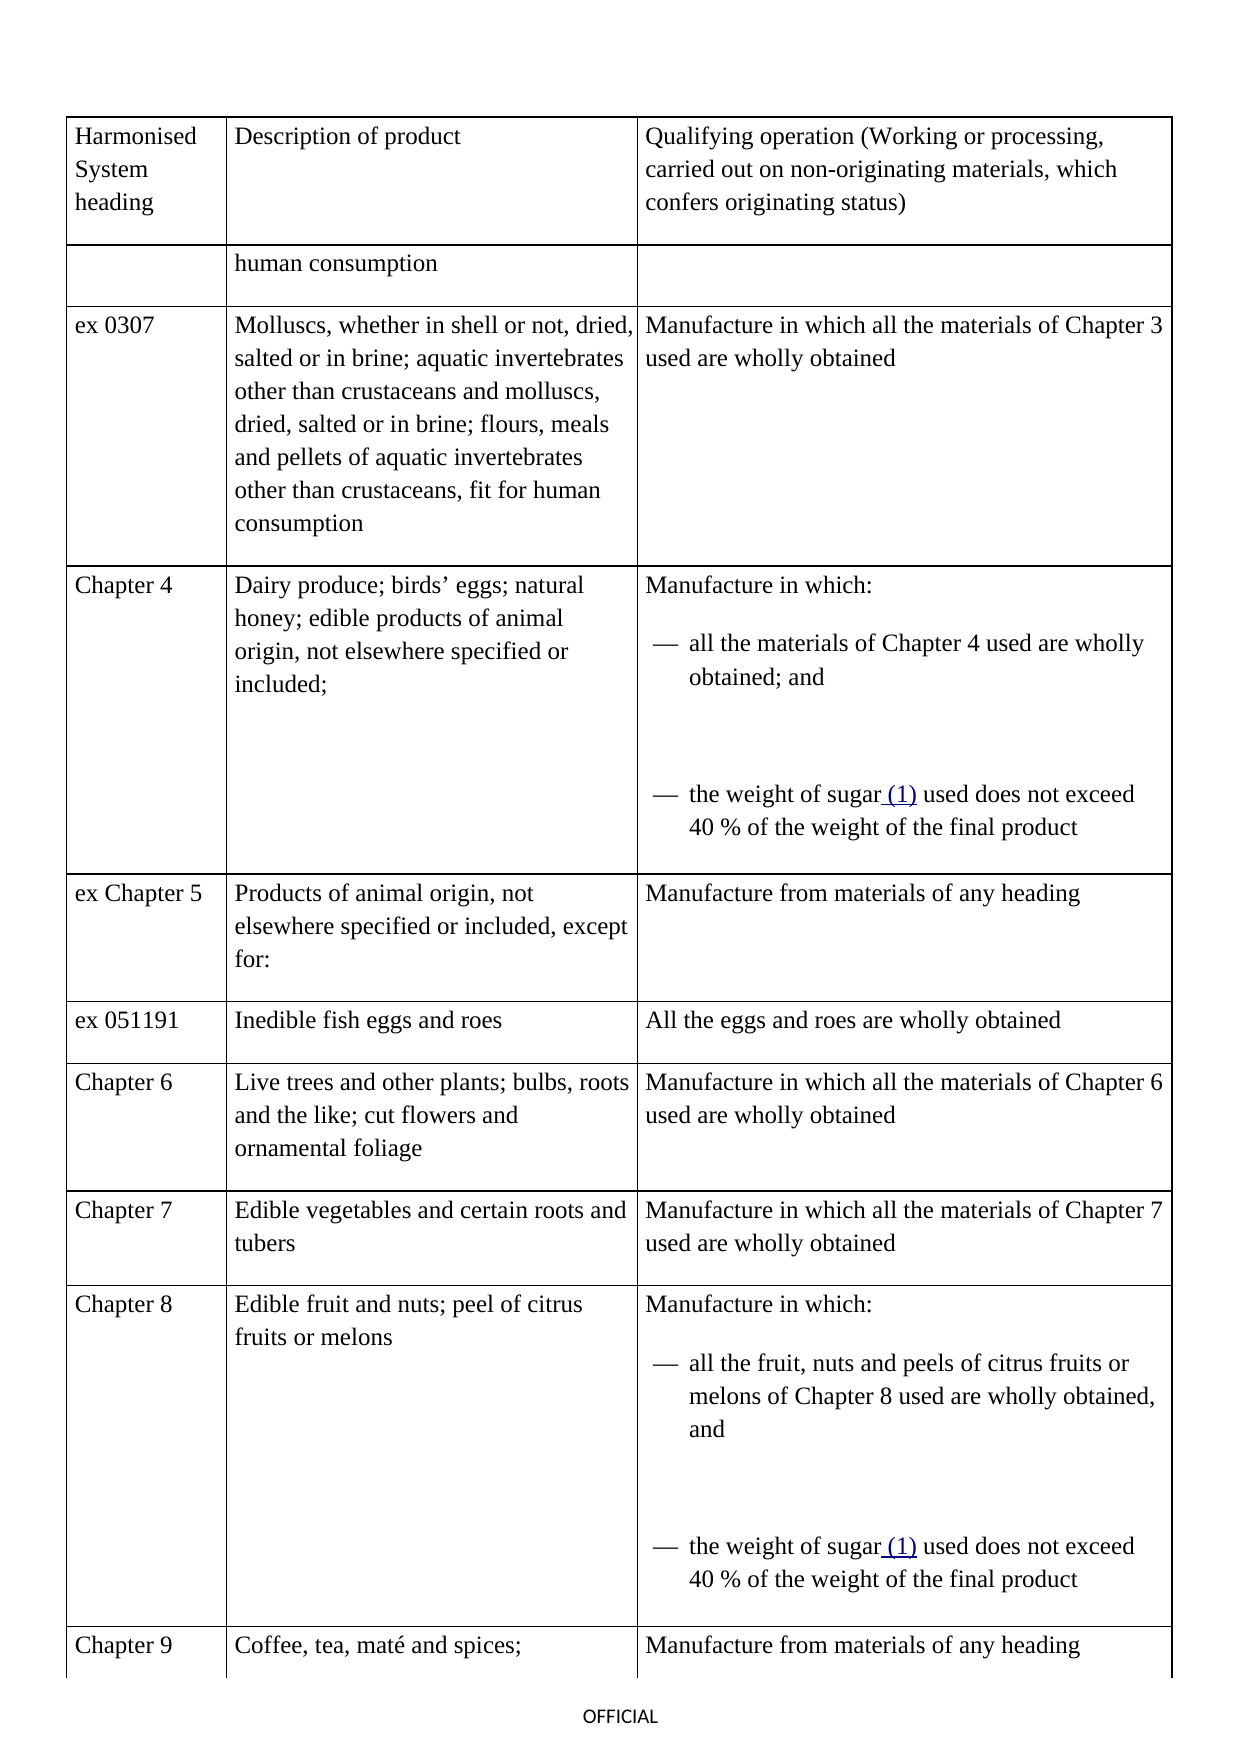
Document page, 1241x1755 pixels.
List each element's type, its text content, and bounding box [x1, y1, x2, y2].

table_cell Chapter 8 [67, 1286, 226, 1626]
table_header — [646, 776, 680, 868]
table_cell [67, 246, 226, 306]
table_cell [638, 246, 1171, 306]
table_cell Manufacture in which: [638, 567, 1171, 873]
table_cell ex Chapter 5 [67, 875, 226, 1001]
table_cell Manufacture in which: [638, 1286, 1171, 1626]
table_cell Crustaceans, whether in shell or not, dried, salted or in brine; crustaceans, in shell, cooked by steaming or by boiling in water, whether or not chilled, frozen, dried, salted or in brine; flours, meals and pellets of crustaceans, fit for human consumption [227, 246, 637, 306]
table_cell Edible fruit and nuts; peel of citrus fruits or melons [227, 1286, 637, 1626]
table_cell Manufacture from materials of any heading [638, 1627, 1171, 1678]
table_header Description of product [227, 118, 637, 244]
table_cell Live trees and other plants; bulbs, roots and the like; cut flowers and ornamental foliage [227, 1064, 637, 1190]
table_cell Chapter 7 [67, 1192, 226, 1285]
table_cell Chapter 9 [67, 1627, 226, 1678]
table_cell ex 0307 [67, 307, 226, 565]
table_cell Manufacture in which all the materials of Chapter 7 used are wholly obtained [638, 1192, 1171, 1285]
table_cell Chapter 6 [67, 1064, 226, 1190]
table_header all the fruit, nuts and peels of citrus fruits or melons of Chapter 8 used are wholly obtained, and [682, 1345, 1168, 1471]
table_cell Dairy produce; birds’ eggs; natural honey; edible products of animal origin, not elsewhere specified or included; [227, 567, 637, 873]
table_cell Coffee, tea, maté and spices; [227, 1627, 637, 1678]
table_header Qualifying operation (Working or processing, carried out on non-originating materials, which confers originating status) [638, 118, 1171, 244]
table_cell ex 051191 [67, 1002, 226, 1062]
table_cell All the eggs and roes are wholly obtained [638, 1002, 1171, 1062]
table_header — [646, 1345, 680, 1471]
table_cell Molluscs, whether in shell or not, dried, salted or in brine; aquatic invertebrates other than crustaceans and molluscs, dried, salted or in brine; flours, meals and pellets of aquatic invertebrates other than crustaceans, fit for human consumption [227, 307, 637, 565]
table_cell Manufacture in which all the materials of Chapter 6 used are wholly obtained [638, 1064, 1171, 1190]
table_header the weight of sugar (1) used does not exceed 40 % of the weight of the final product [682, 1528, 1168, 1621]
table_cell Edible vegetables and certain roots and tubers [227, 1192, 637, 1285]
table_cell Products of animal origin, not elsewhere specified or included, except for: [227, 875, 637, 1001]
table_header — [646, 1528, 680, 1621]
table_cell Inedible fish eggs and roes [227, 1002, 637, 1062]
table_cell Chapter 4 [67, 567, 226, 873]
table_cell Manufacture from materials of any heading [638, 875, 1171, 1001]
table_header Harmonised System heading [67, 118, 226, 244]
table_cell Manufacture in which all the materials of Chapter 3 used are wholly obtained [638, 307, 1171, 565]
table_header — [646, 626, 680, 718]
table_header the weight of sugar (1) used does not exceed 40 % of the weight of the final product [682, 776, 1168, 868]
table_header all the materials of Chapter 4 used are wholly obtained; and [682, 626, 1168, 718]
